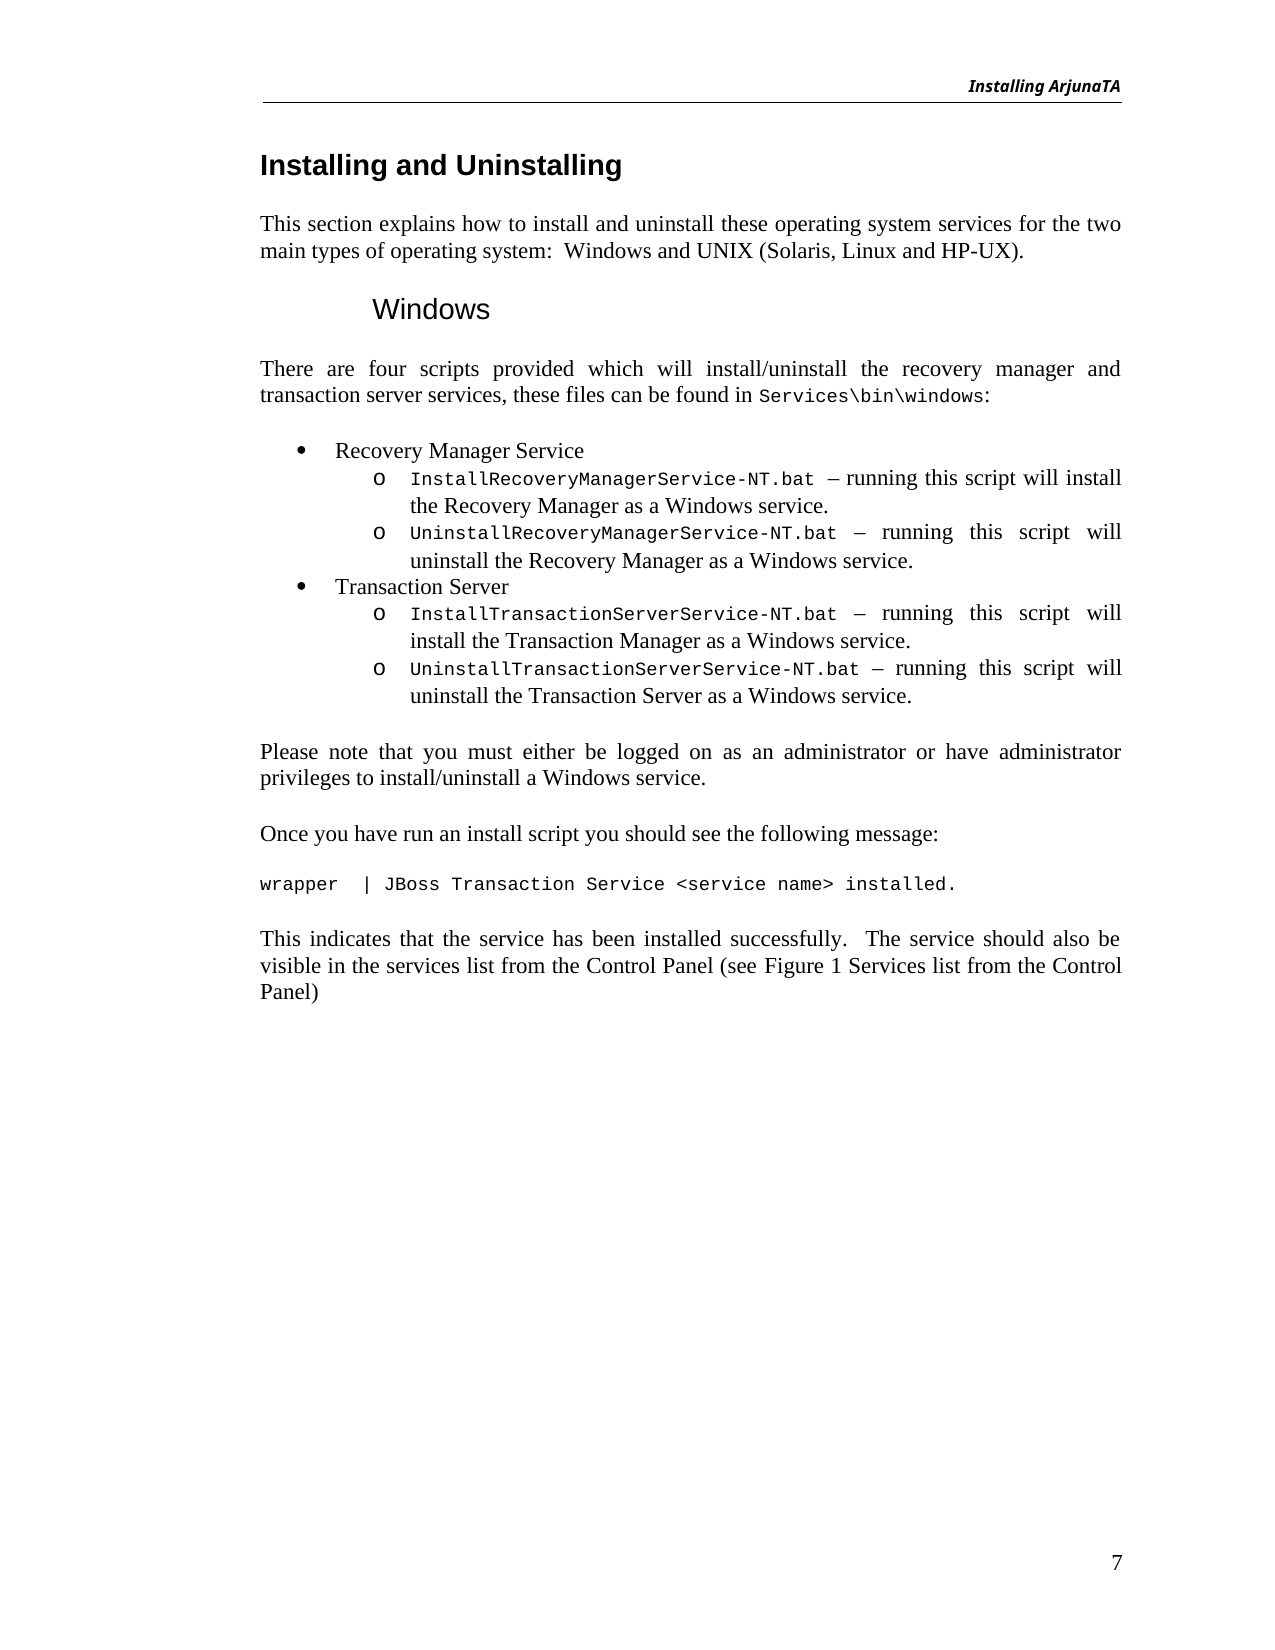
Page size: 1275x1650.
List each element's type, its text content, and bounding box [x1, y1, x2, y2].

text This indicates that the service has been installed successfully. The service should also be visible in the services list from the Control Panel (see Figure 1 Services list from the Control Panel) [260, 926, 1122, 1004]
list InstallRecoveryManagerService-NT.bat – running this script will install the Recovery Manager as a Windows service. [372, 464, 1122, 518]
text Once you have run an install script you should see the following message: [260, 819, 1122, 846]
text wrapper | JBoss Transaction Service <service name> installed. [260, 875, 1122, 896]
text Please note that you must either be logged on as an administrator or have administrator privileges to install/uninstall a Windows service. [260, 738, 1122, 790]
text There are four scripts provided which will install/uninstall the recovery manager and transaction server services, these files can be found in Services\bin\windows: [260, 355, 1122, 408]
subtitle Installing and Uninstalling [148, 148, 1122, 181]
text This section explains how to install and uninstall these operating system services for the two main types of operating system: Windows and UNIX (Solaris, Linux and HP-UX). [260, 210, 1122, 263]
list UninstallTransactionServerService-NT.bat – running this script will uninstall the Transaction Server as a Windows service. [372, 654, 1122, 708]
list Transaction Server [297, 573, 1122, 599]
list Recovery Manager Service [297, 437, 1122, 464]
list UninstallRecoveryManagerService-NT.bat – running this script will uninstall the Recovery Manager as a Windows service. [372, 518, 1122, 573]
list InstallTransactionServerService-NT.bat – running this script will install the Transaction Manager as a Windows service. [372, 599, 1122, 654]
subtitle Windows [148, 292, 1122, 326]
